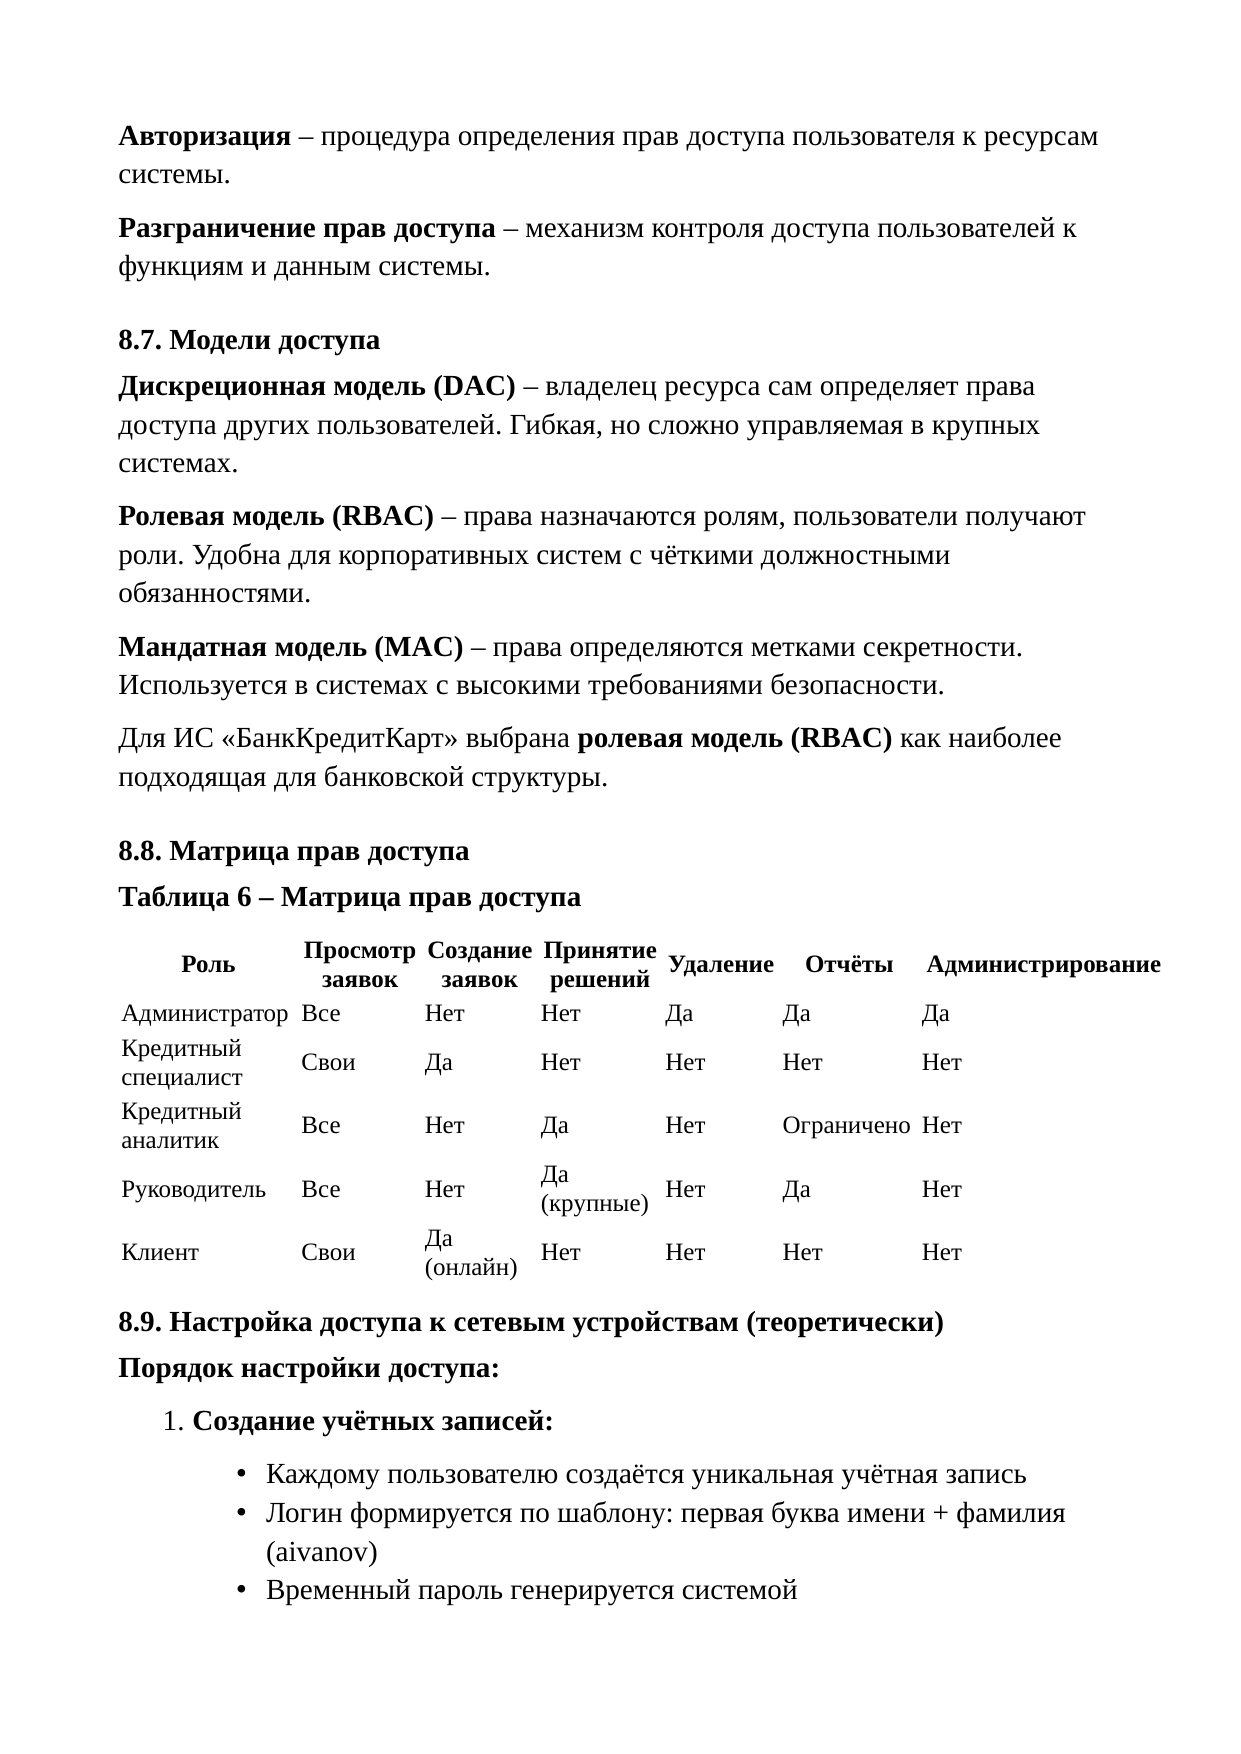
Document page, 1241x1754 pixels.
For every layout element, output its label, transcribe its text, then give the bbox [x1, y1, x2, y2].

text Дискреционная модель (DAC) – владелец ресурса сам определяет права доступа других пользователей. Гибкая, но сложно управляемая в крупных системах. [118, 368, 1122, 479]
table_header Отчёты [780, 932, 919, 995]
table_cell Нет [919, 1220, 1169, 1283]
subtitle 8.7. Модели доступа [118, 322, 1122, 356]
table_cell Свои [298, 1030, 422, 1093]
table_header Просмотр заявок [298, 932, 422, 995]
table_cell Нет [538, 995, 662, 1030]
table_cell Все [298, 995, 422, 1030]
table_cell Кредитный аналитик [118, 1093, 298, 1157]
list Создание учётных записей: [162, 1403, 1122, 1437]
table_cell Нет [919, 1093, 1169, 1157]
table_cell Да [780, 1157, 919, 1220]
text Мандатная модель (MAC) – права определяются метками секретности. Используется в системах с высокими требованиями безопасности. [118, 629, 1122, 701]
table_cell Да [919, 995, 1169, 1030]
table_cell Все [298, 1157, 422, 1220]
table_cell Кредитный специалист [118, 1030, 298, 1093]
text Ролевая модель (RBAC) – права назначаются ролям, пользователи получают роли. Удобна для корпоративных систем с чёткими должностными обязанностями. [118, 498, 1122, 609]
table_cell Нет [662, 1157, 779, 1220]
table_cell Нет [662, 1030, 779, 1093]
text Таблица 6 – Матрица прав доступа [118, 879, 1122, 912]
table_cell Нет [538, 1220, 662, 1283]
subtitle 8.9. Настройка доступа к сетевым устройствам (теоретически) [118, 1304, 1122, 1338]
list Каждому пользователю создаётся уникальная учётная запись [236, 1456, 1122, 1490]
table_cell Да [780, 995, 919, 1030]
table_cell Нет [780, 1030, 919, 1093]
text Для ИС «БанкКредитКарт» выбрана ролевая модель (RBAC) как наиболее подходящая для банковской структуры. [118, 720, 1122, 792]
table_cell Администратор [118, 995, 298, 1030]
table_cell Да [422, 1030, 538, 1093]
table_cell Да (крупные) [538, 1157, 662, 1220]
text Порядок настройки доступа: [118, 1350, 1122, 1384]
table_cell Да [662, 995, 779, 1030]
table_cell Да [538, 1093, 662, 1157]
table_cell Нет [919, 1030, 1169, 1093]
text Разграничение прав доступа – механизм контроля доступа пользователей к функциям и данным системы. [118, 210, 1122, 282]
subtitle 8.8. Матрица прав доступа [118, 833, 1122, 866]
list Временный пароль генерируется системой [236, 1572, 1122, 1606]
table_cell Свои [298, 1220, 422, 1283]
table_cell Руководитель [118, 1157, 298, 1220]
table_header Создание заявок [422, 932, 538, 995]
table_header Принятие решений [538, 932, 662, 995]
table_cell Нет [422, 995, 538, 1030]
text Авторизация – процедура определения прав доступа пользователя к ресурсам системы. [118, 118, 1122, 190]
table_cell Клиент [118, 1220, 298, 1283]
table_cell Да (онлайн) [422, 1220, 538, 1283]
table_cell Нет [422, 1157, 538, 1220]
list Логин формируется по шаблону: первая буква имени + фамилия (aivanov) [236, 1495, 1122, 1567]
table_cell Нет [780, 1220, 919, 1283]
table_cell Нет [422, 1093, 538, 1157]
table_cell Нет [662, 1220, 779, 1283]
table_header Администрирование [919, 932, 1169, 995]
table_header Роль [118, 932, 298, 995]
table_cell Нет [662, 1093, 779, 1157]
table_cell Нет [919, 1157, 1169, 1220]
table_header Удаление [662, 932, 779, 995]
table_cell Ограничено [780, 1093, 919, 1157]
table_cell Все [298, 1093, 422, 1157]
table_cell Нет [538, 1030, 662, 1093]
